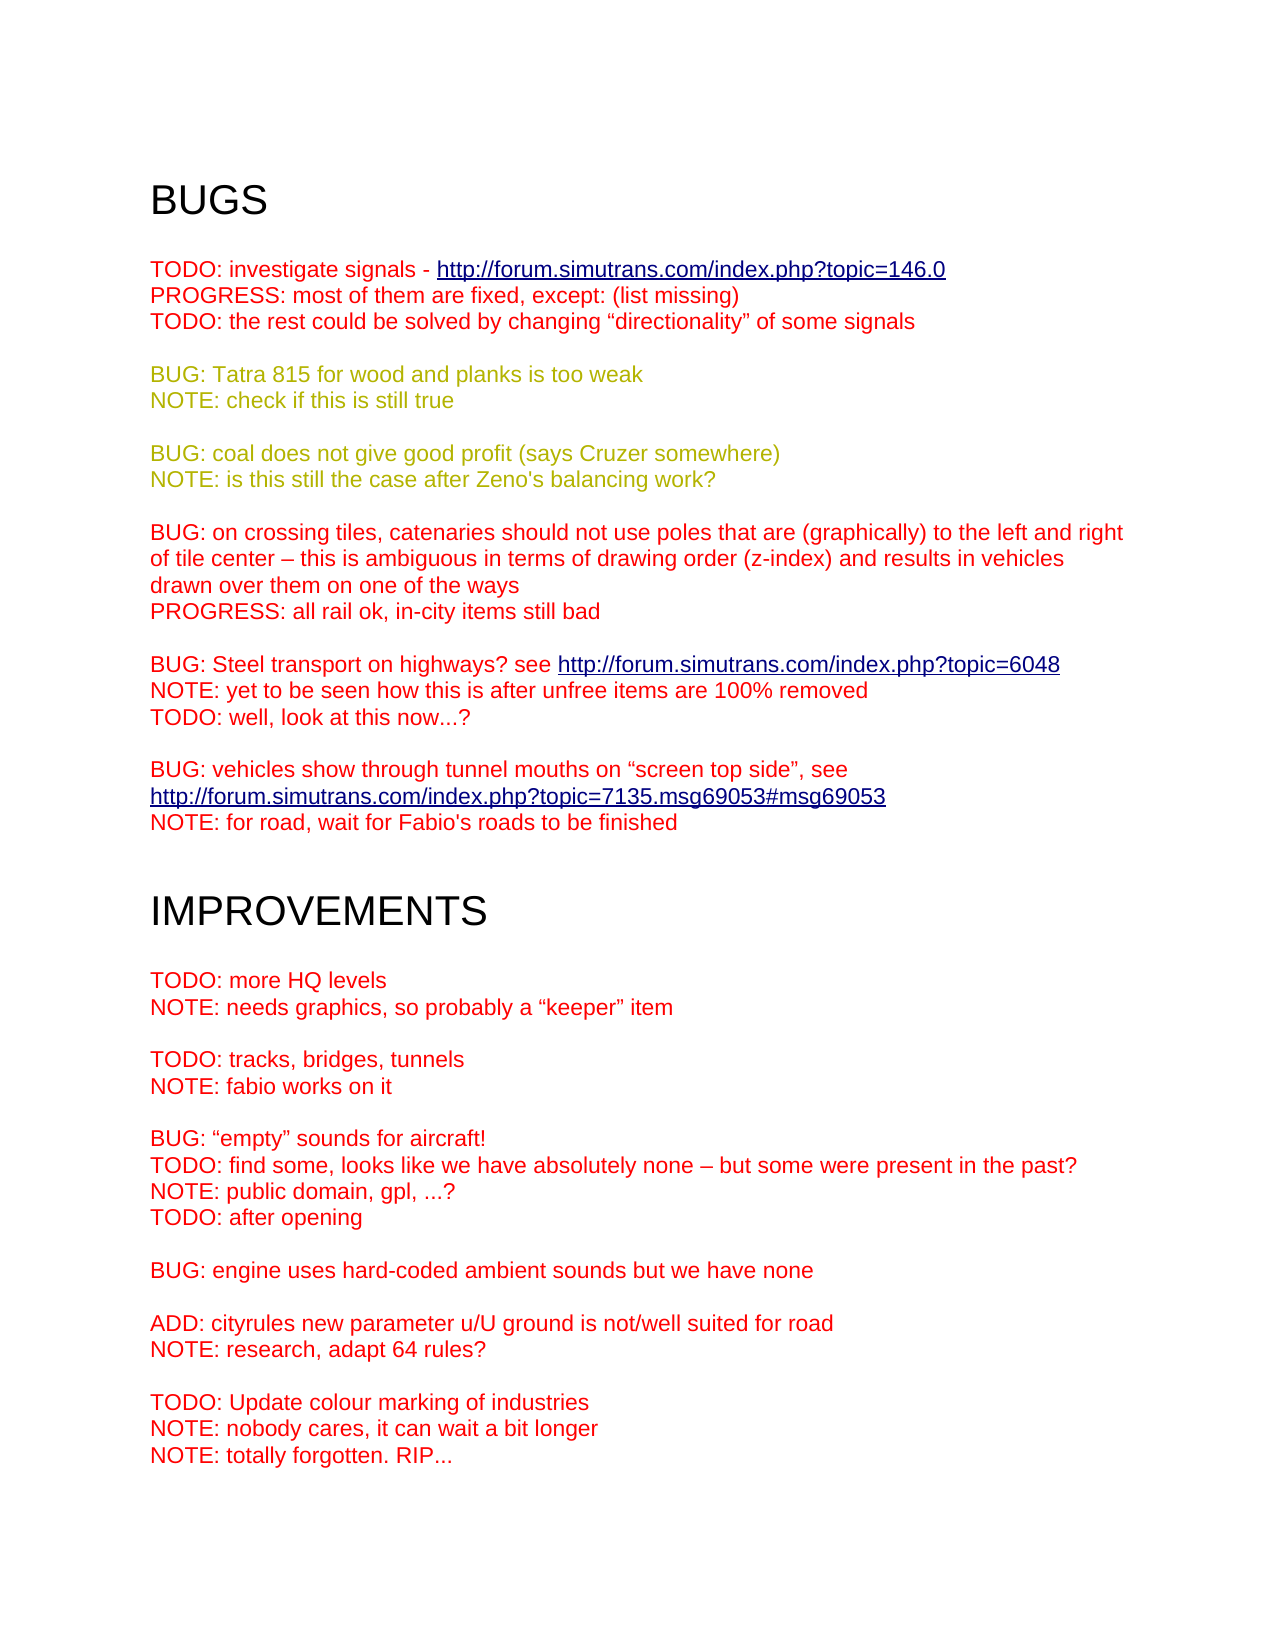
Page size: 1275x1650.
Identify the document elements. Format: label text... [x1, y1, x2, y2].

text BUG: vehicles show through tunnel mouths on “screen top side”, see http://forum.simutrans.com/index.php?topic=7135.msg69053#msg69053 [150, 756, 1125, 809]
text NOTE: public domain, gpl, ...? [150, 1178, 1125, 1204]
text TODO: the rest could be solved by changing “directionality” of some signals [150, 308, 1125, 334]
text TODO: investigate signals - http://forum.simutrans.com/index.php?topic=146.0 [150, 256, 1125, 282]
text NOTE: fabio works on it [150, 1073, 1125, 1099]
text NOTE: totally forgotten. RIP... [150, 1442, 1125, 1468]
text BUG: “empty” sounds for aircraft! [150, 1125, 1125, 1152]
text TODO: after opening [150, 1204, 1125, 1231]
text TODO: well, look at this now...? [150, 703, 1125, 730]
text PROGRESS: all rail ok, in-city items still bad [150, 598, 1125, 624]
text PROGRESS: most of them are fixed, except: (list missing) [150, 282, 1125, 308]
text BUG: on crossing tiles, catenaries should not use poles that are (graphically) to the left and right of tile center – this is ambiguous in terms of drawing order (z-index) and results in vehicles drawn over them on one of the ways [150, 519, 1125, 598]
text NOTE: research, adapt 64 rules? [150, 1336, 1125, 1362]
subtitle BUGS [150, 175, 1125, 223]
text TODO: Update colour marking of industries [150, 1389, 1125, 1415]
text ADD: cityrules new parameter u/U ground is not/well suited for road [150, 1310, 1125, 1336]
text TODO: tracks, bridges, tunnels [150, 1046, 1125, 1073]
text NOTE: is this still the case after Zeno's balancing work? [150, 466, 1125, 493]
text NOTE: check if this is still true [150, 387, 1125, 414]
text NOTE: yet to be seen how this is after unfree items are 100% removed [150, 677, 1125, 703]
text TODO: find some, looks like we have absolutely none – but some were present in the past? [150, 1152, 1125, 1178]
text BUG: engine uses hard-coded ambient sounds but we have none [150, 1257, 1125, 1283]
text BUG: Tatra 815 for wood and planks is too weak [150, 361, 1125, 387]
text BUG: Steel transport on highways? see http://forum.simutrans.com/index.php?topic=6048 [150, 651, 1125, 677]
text BUG: coal does not give good profit (says Cruzer somewhere) [150, 440, 1125, 466]
text NOTE: for road, wait for Fabio's roads to be finished [150, 809, 1125, 835]
text NOTE: nobody cares, it can wait a bit longer [150, 1415, 1125, 1442]
text NOTE: needs graphics, so probably a “keeper” item [150, 993, 1125, 1020]
subtitle IMPROVEMENTS [150, 887, 1125, 934]
text TODO: more HQ levels [150, 967, 1125, 993]
